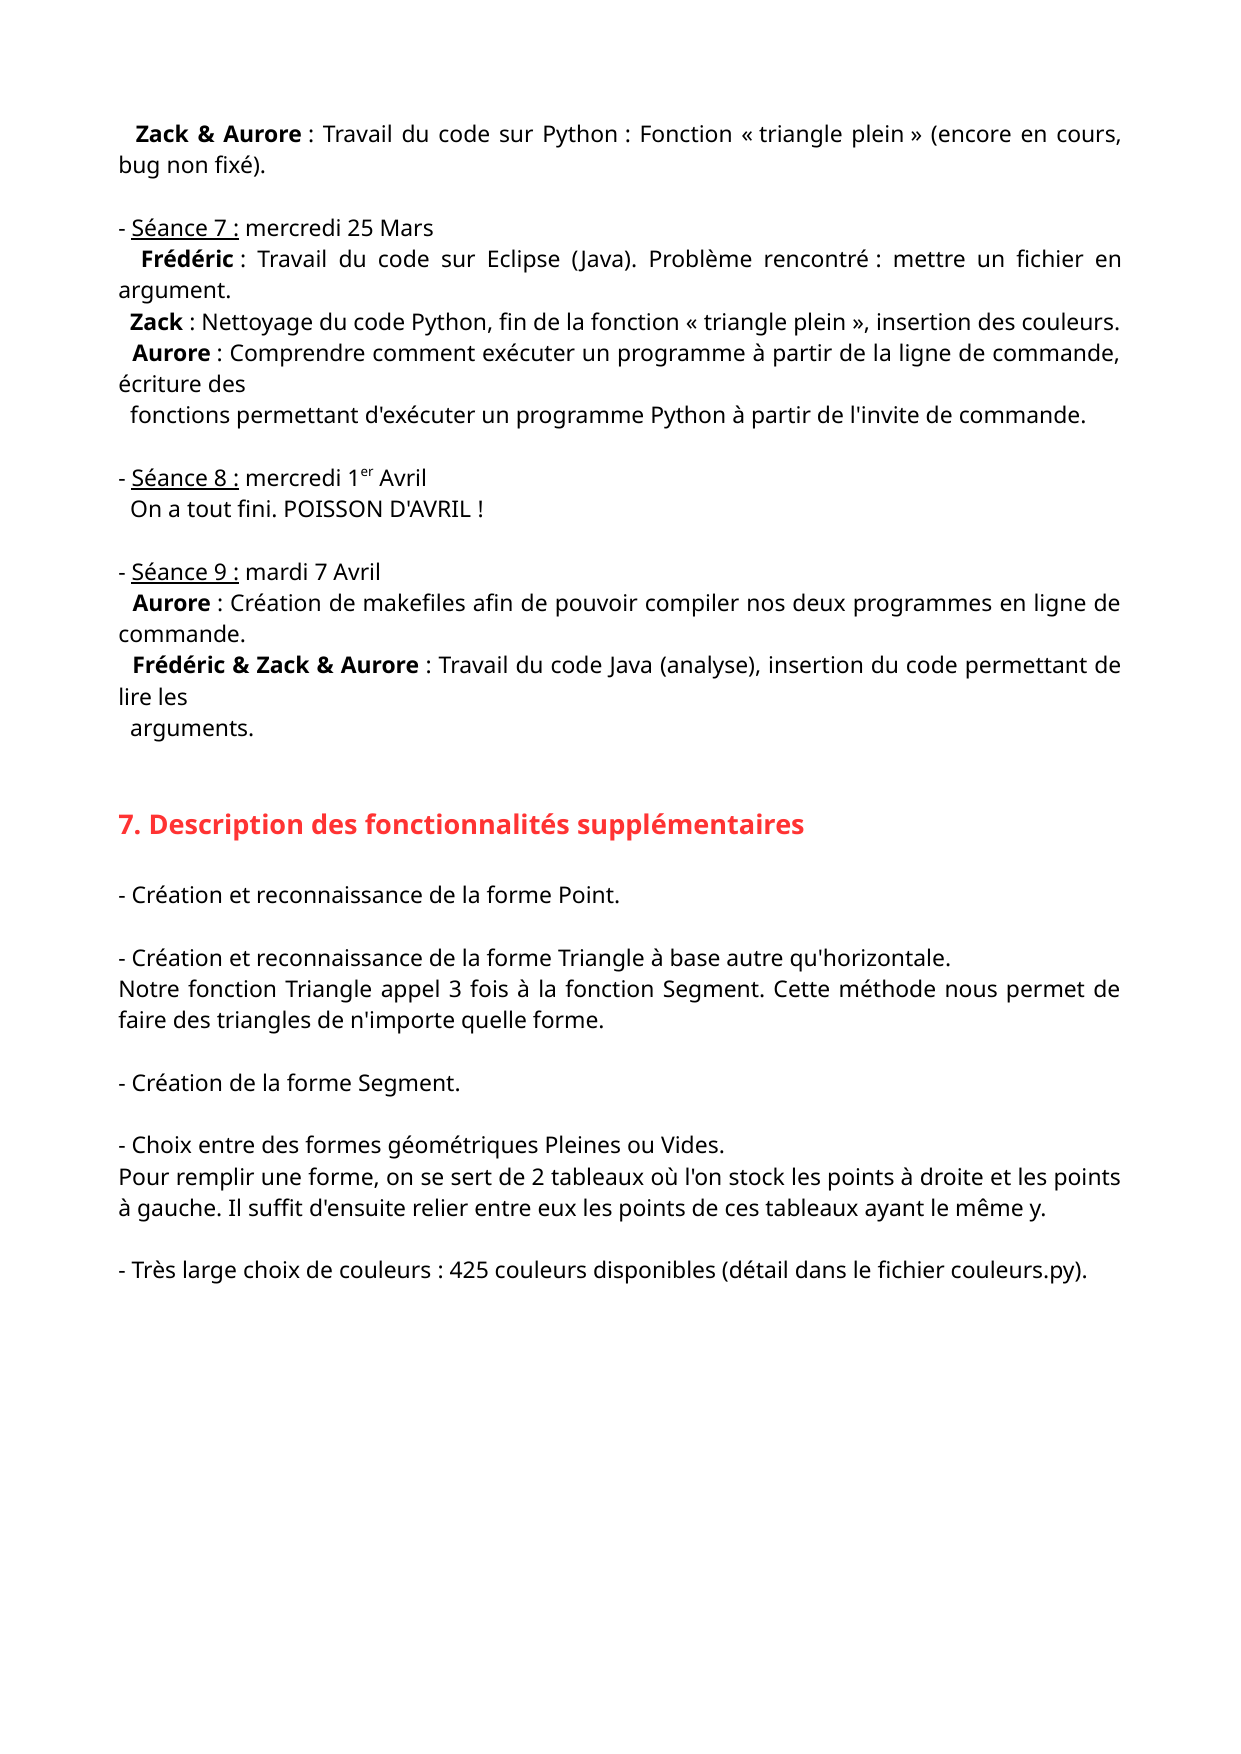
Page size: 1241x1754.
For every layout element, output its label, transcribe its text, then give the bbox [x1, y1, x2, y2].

text - Séance 9 : mardi 7 Avril [118, 556, 1122, 587]
text - Séance 8 : mercredi 1er Avril [118, 462, 1122, 493]
text - Création et reconnaissance de la forme Triangle à base autre qu'horizontale. [118, 942, 1122, 973]
text Frédéric & Zack & Aurore : Travail du code Java (analyse), insertion du code permettant de lire les [118, 649, 1122, 712]
text fonctions permettant d'exécuter un programme Python à partir de l'invite de commande. [118, 399, 1122, 431]
text - Création de la forme Segment. [118, 1067, 1122, 1098]
text Aurore : Comprendre comment exécuter un programme à partir de la ligne de commande, écriture des [118, 337, 1122, 399]
text Frédéric : Travail du code sur Eclipse (Java). Problème rencontré : mettre un fichier en argument. [118, 243, 1122, 306]
text arguments. [118, 712, 1122, 743]
text On a tout fini. POISSON D'AVRIL ! [118, 493, 1122, 524]
text - Très large choix de couleurs : 425 couleurs disponibles (détail dans le fichier couleurs.py). [118, 1254, 1122, 1286]
text - Séance 7 : mercredi 25 Mars [118, 212, 1122, 243]
text Zack & Aurore : Travail du code sur Python : Fonction « triangle plein » (encore en cours, bug non fixé). [118, 118, 1122, 181]
text - Choix entre des formes géométriques Pleines ou Vides. [118, 1129, 1122, 1161]
text Notre fonction Triangle appel 3 fois à la fonction Segment. Cette méthode nous permet de faire des triangles de n'importe quelle forme. [118, 973, 1122, 1036]
text Zack : Nettoyage du code Python, fin de la fonction « triangle plein », insertion des couleurs. [118, 306, 1122, 337]
text Aurore : Création de makefiles afin de pouvoir compiler nos deux programmes en ligne de commande. [118, 587, 1122, 649]
text Pour remplir une forme, on se sert de 2 tableaux où l'on stock les points à droite et les points à gauche. Il suffit d'ensuite relier entre eux les points de ces tableaux ayant le même y. [118, 1161, 1122, 1223]
text 7. Description des fonctionnalités supplémentaires [118, 806, 1122, 842]
text - Création et reconnaissance de la forme Point. [118, 879, 1122, 911]
